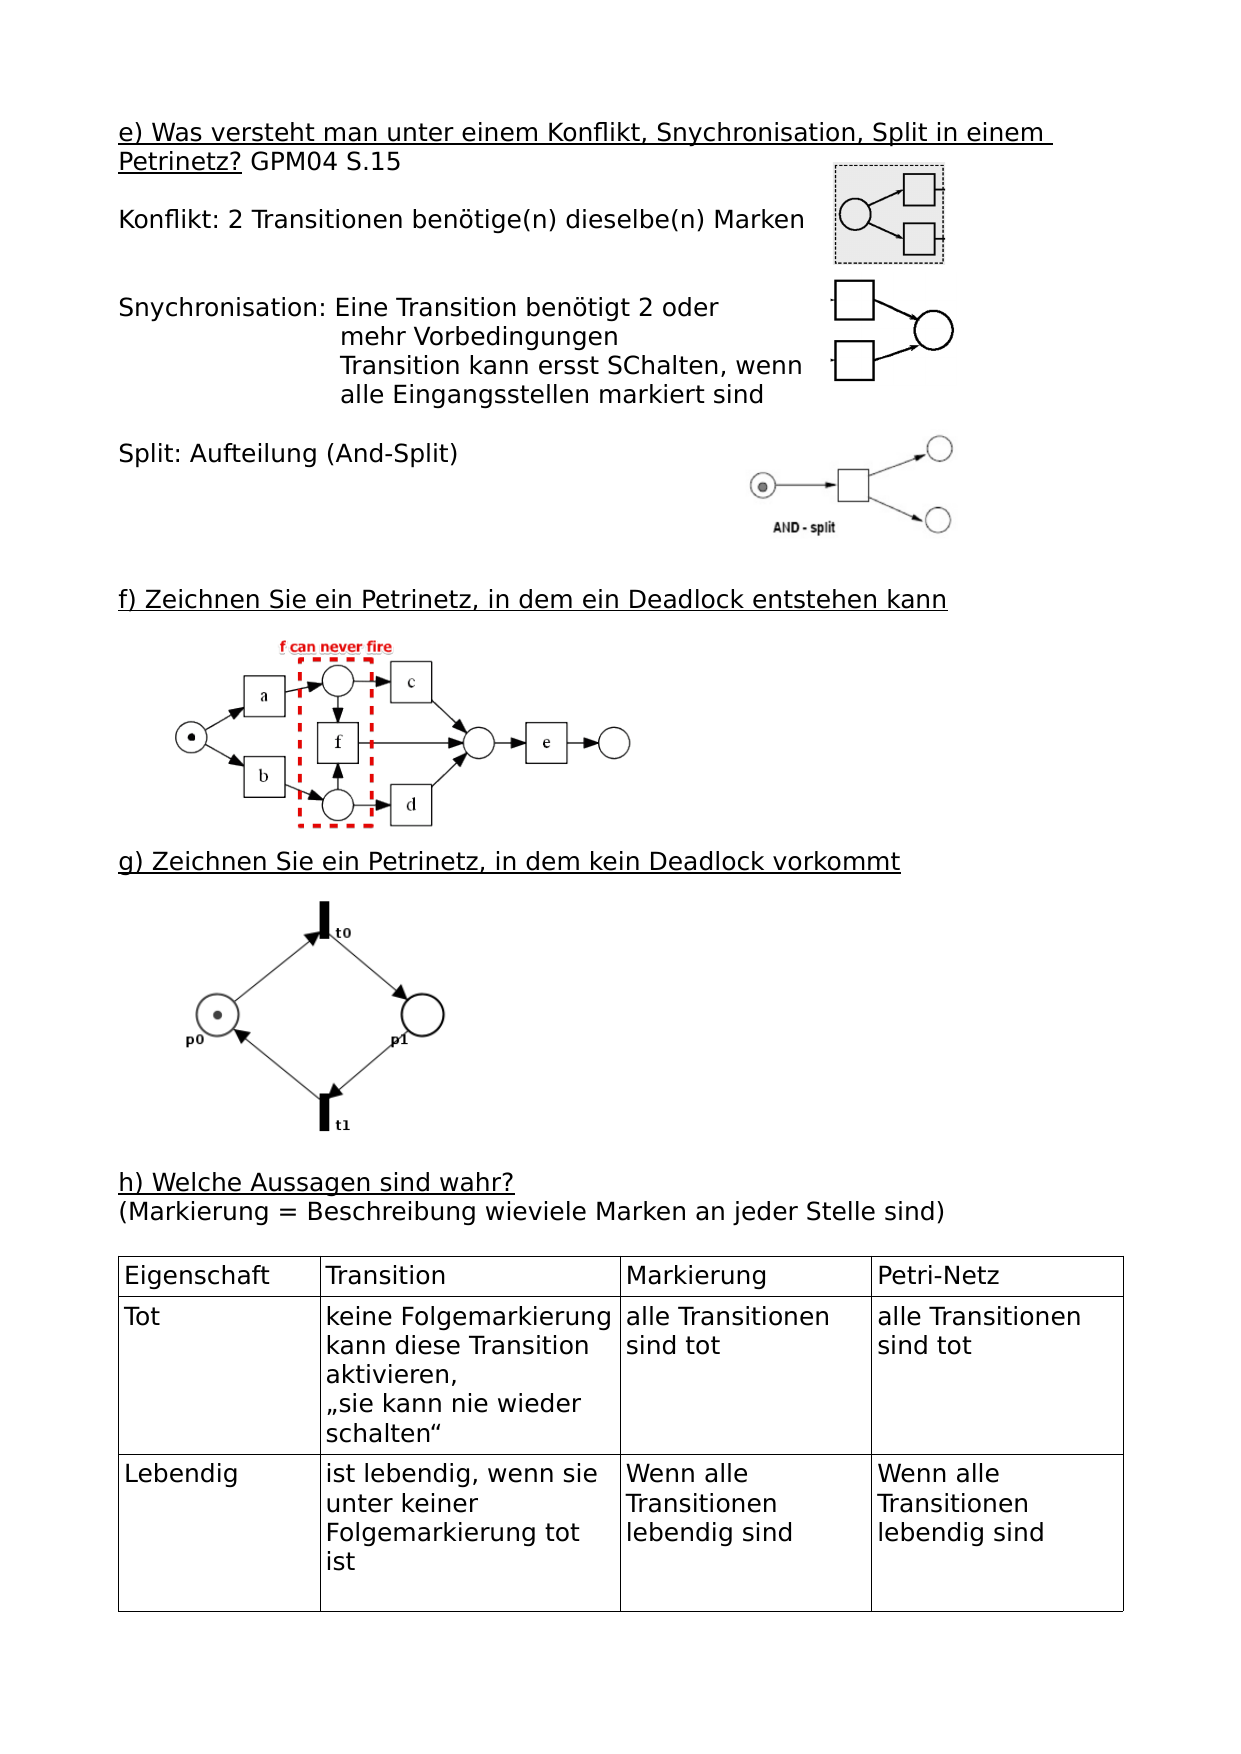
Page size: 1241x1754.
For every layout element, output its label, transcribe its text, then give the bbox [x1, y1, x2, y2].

table_cell ist lebendig, wenn sie unter keiner Folgemarkierung tot ist [321, 1455, 620, 1611]
table_cell alle Transitionen sind tot [621, 1297, 871, 1454]
table_cell alle Transitionen sind tot [872, 1297, 1123, 1454]
text Split: Aufteilung (And-Split) [118, 439, 731, 468]
text [946, 206, 1122, 235]
table_header Markierung [621, 1257, 871, 1296]
text Konflikt: 2 Transitionen benötige(n) dieselbe(n) Marken [118, 206, 832, 235]
text [965, 439, 1122, 468]
table_cell Wenn alle Transitionen lebendig sind [872, 1455, 1123, 1611]
table_cell keine Folgemarkierung kann diese Transition aktivieren, „sie kann nie wieder schalten“ [321, 1297, 620, 1454]
text mehr Vorbedingungen [118, 322, 830, 351]
picture [173, 637, 635, 832]
text h) Welche Aussagen sind wahr? [118, 1168, 1122, 1197]
table_cell Lebendig [119, 1455, 320, 1611]
text Snychronisation: Eine Transition benötigt 2 oder [118, 293, 830, 322]
table_cell Tot [119, 1297, 320, 1454]
text f) Zeichnen Sie ein Petrinetz, in dem ein Deadlock entstehen kann [118, 585, 1122, 614]
picture [731, 429, 965, 546]
picture [179, 897, 456, 1144]
text g) Zeichnen Sie ein Petrinetz, in dem kein Deadlock vorkommt [118, 847, 1122, 876]
table_header Eigenschaft [119, 1257, 320, 1296]
table_header Petri-Netz [872, 1257, 1123, 1296]
table_cell Wenn alle Transitionen lebendig sind [621, 1455, 871, 1611]
text (Markierung = Beschreibung wieviele Marken an jeder Stelle sind) [118, 1197, 1122, 1226]
text Transition kann ersst SChalten, wenn alle Eingangsstellen markiert sind [118, 351, 1122, 410]
text e) Was versteht man unter einem Konflikt, Snychronisation, Split in einem Petrinetz? GPM04 S.15 [118, 118, 1122, 176]
text [957, 293, 1122, 322]
picture [832, 162, 946, 265]
table_header Transition [321, 1257, 620, 1296]
picture [830, 272, 957, 386]
text [957, 322, 1122, 351]
